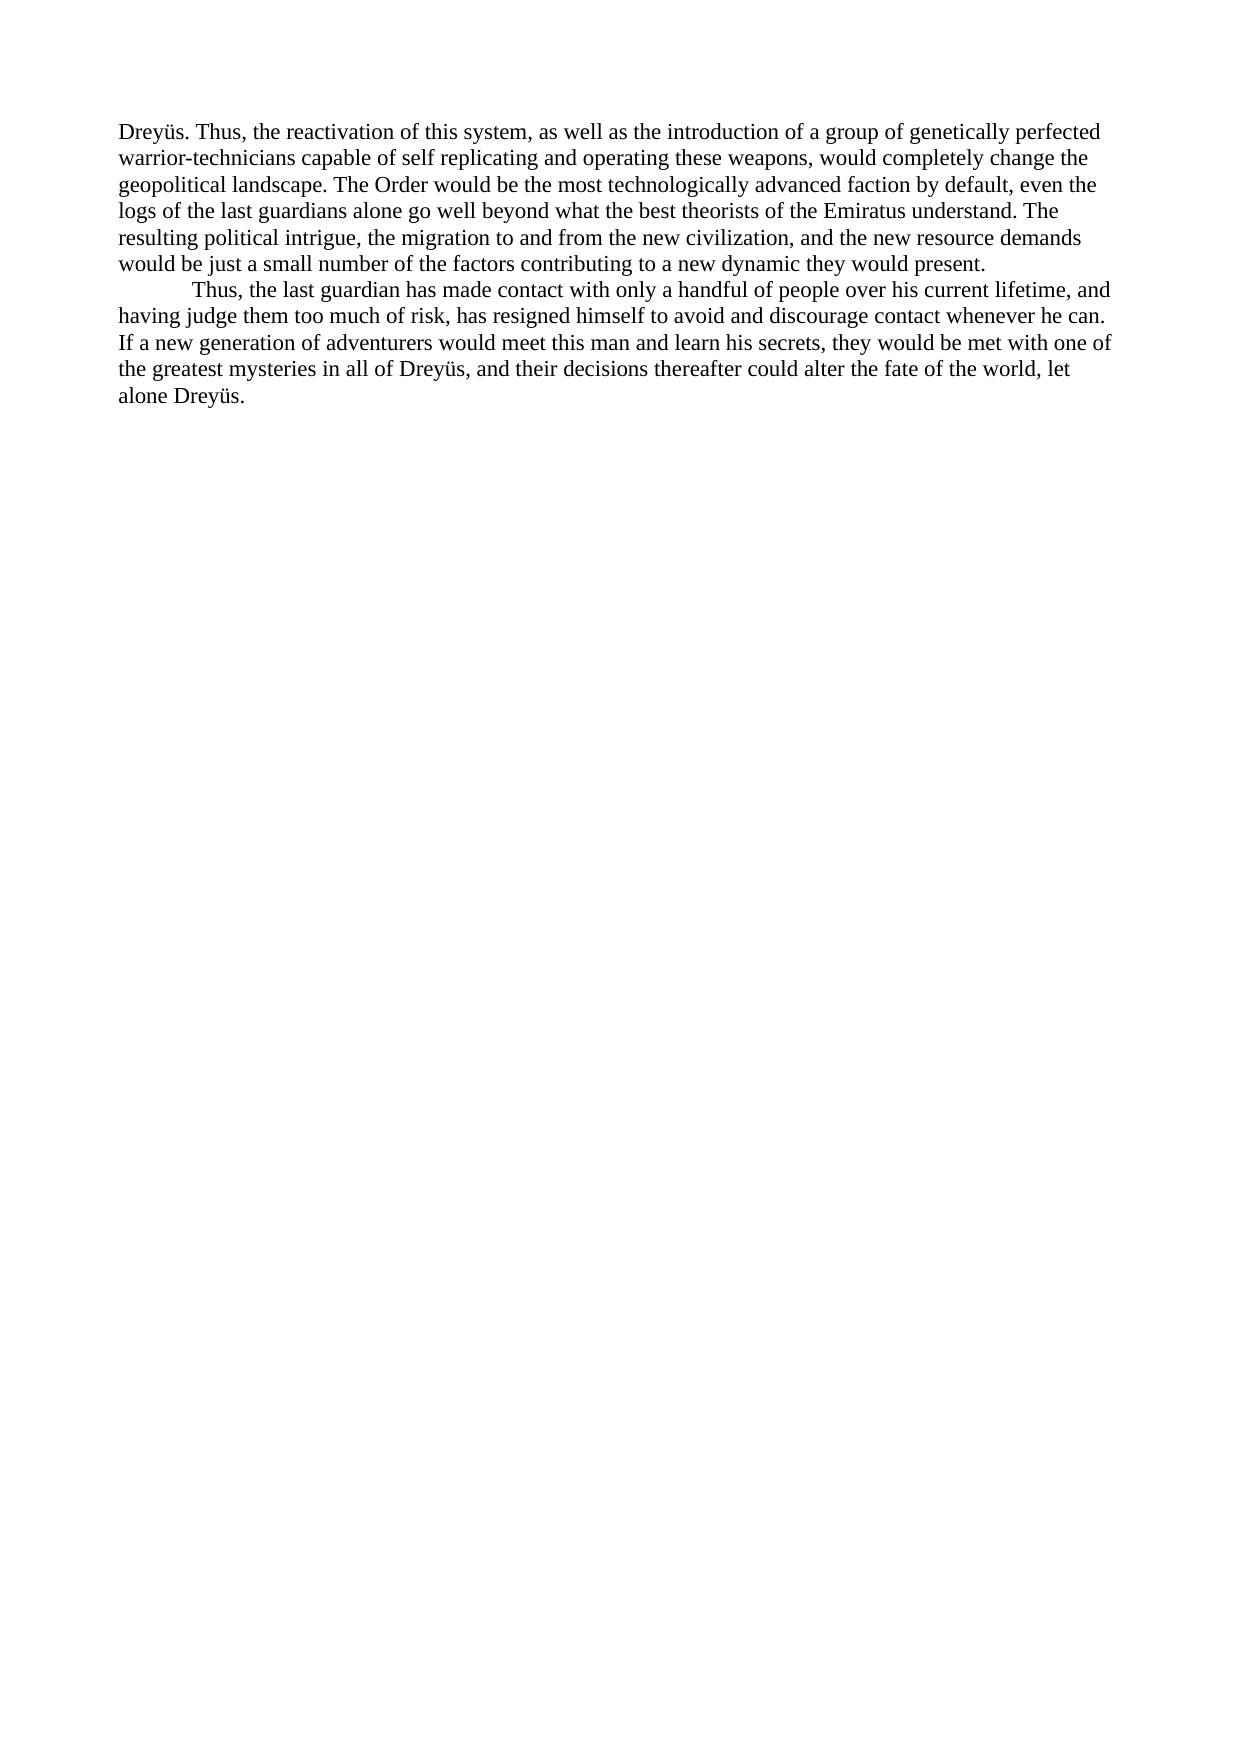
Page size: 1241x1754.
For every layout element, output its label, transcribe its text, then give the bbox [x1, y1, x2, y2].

text Dreyüs. Thus, the reactivation of this system, as well as the introduction of a group of genetically perfected warrior-technicians capable of self replicating and operating these weapons, would completely change the geopolitical landscape. The Order would be the most technologically advanced faction by default, even the logs of the last guardians alone go well beyond what the best theorists of the Emiratus understand. The resulting political intrigue, the migration to and from the new civilization, and the new resource demands would be just a small number of the factors contributing to a new dynamic they would present. [118, 118, 1122, 276]
text Thus, the last guardian has made contact with only a handful of people over his current lifetime, and having judge them too much of risk, has resigned himself to avoid and discourage contact whenever he can. If a new generation of adventurers would meet this man and learn his secrets, they would be met with one of the greatest mysteries in all of Dreyüs, and their decisions thereafter could alter the fate of the world, let alone Dreyüs. [118, 276, 1122, 408]
